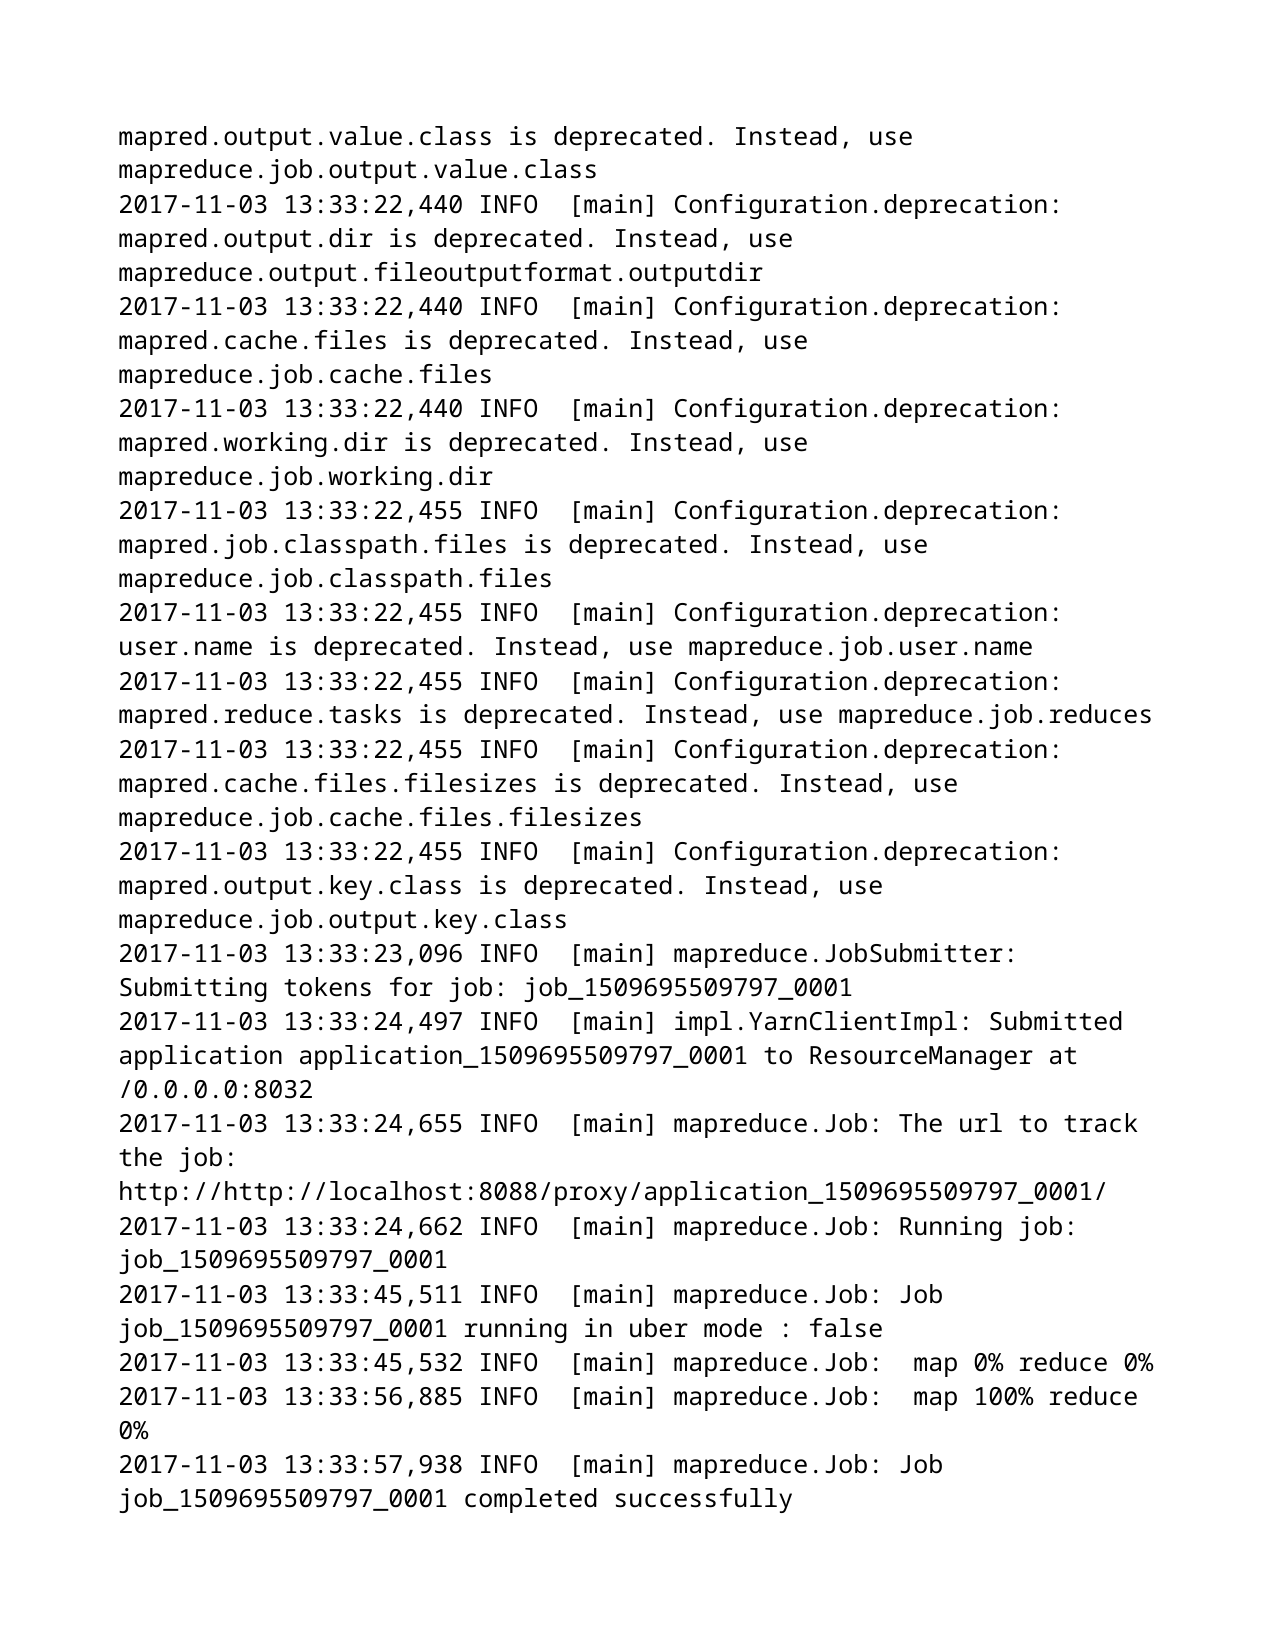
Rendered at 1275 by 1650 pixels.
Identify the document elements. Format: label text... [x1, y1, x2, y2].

text 2017-11-03 13:33:22,455 INFO [main] Configuration.deprecation: mapred.cache.files.filesizes is deprecated. Instead, use mapreduce.job.cache.files.filesizes [118, 731, 1157, 833]
text 2017-11-03 13:33:24,497 INFO [main] impl.YarnClientImpl: Submitted application application_1509695509797_0001 to ResourceManager at /0.0.0.0:8032 [118, 1004, 1157, 1106]
text mapred.output.value.class is deprecated. Instead, use mapreduce.job.output.value.class [118, 118, 1157, 186]
text 2017-11-03 13:33:22,455 INFO [main] Configuration.deprecation: user.name is deprecated. Instead, use mapreduce.job.user.name [118, 595, 1157, 663]
text 2017-11-03 13:33:24,655 INFO [main] mapreduce.Job: The url to track the job: http://http://localhost:8088/proxy/application_1509695509797_0001/ [118, 1106, 1157, 1208]
text 2017-11-03 13:33:22,440 INFO [main] Configuration.deprecation: mapred.working.dir is deprecated. Instead, use mapreduce.job.working.dir [118, 391, 1157, 493]
text 2017-11-03 13:33:45,511 INFO [main] mapreduce.Job: Job job_1509695509797_0001 running in uber mode : false [118, 1276, 1157, 1344]
text 2017-11-03 13:33:22,440 INFO [main] Configuration.deprecation: mapred.cache.files is deprecated. Instead, use mapreduce.job.cache.files [118, 288, 1157, 391]
text 2017-11-03 13:33:24,662 INFO [main] mapreduce.Job: Running job: job_1509695509797_0001 [118, 1208, 1157, 1276]
text 2017-11-03 13:33:22,455 INFO [main] Configuration.deprecation: mapred.reduce.tasks is deprecated. Instead, use mapreduce.job.reduces [118, 663, 1157, 731]
text 2017-11-03 13:33:22,455 INFO [main] Configuration.deprecation: mapred.output.key.class is deprecated. Instead, use mapreduce.job.output.key.class [118, 833, 1157, 936]
text 2017-11-03 13:33:57,938 INFO [main] mapreduce.Job: Job job_1509695509797_0001 completed successfully [118, 1447, 1157, 1515]
text 2017-11-03 13:33:22,440 INFO [main] Configuration.deprecation: mapred.output.dir is deprecated. Instead, use mapreduce.output.fileoutputformat.outputdir [118, 186, 1157, 288]
text 2017-11-03 13:33:23,096 INFO [main] mapreduce.JobSubmitter: Submitting tokens for job: job_1509695509797_0001 [118, 936, 1157, 1004]
text 2017-11-03 13:33:22,455 INFO [main] Configuration.deprecation: mapred.job.classpath.files is deprecated. Instead, use mapreduce.job.classpath.files [118, 493, 1157, 595]
text 2017-11-03 13:33:45,532 INFO [main] mapreduce.Job: map 0% reduce 0% [118, 1344, 1157, 1378]
text 2017-11-03 13:33:56,885 INFO [main] mapreduce.Job: map 100% reduce 0% [118, 1378, 1157, 1447]
